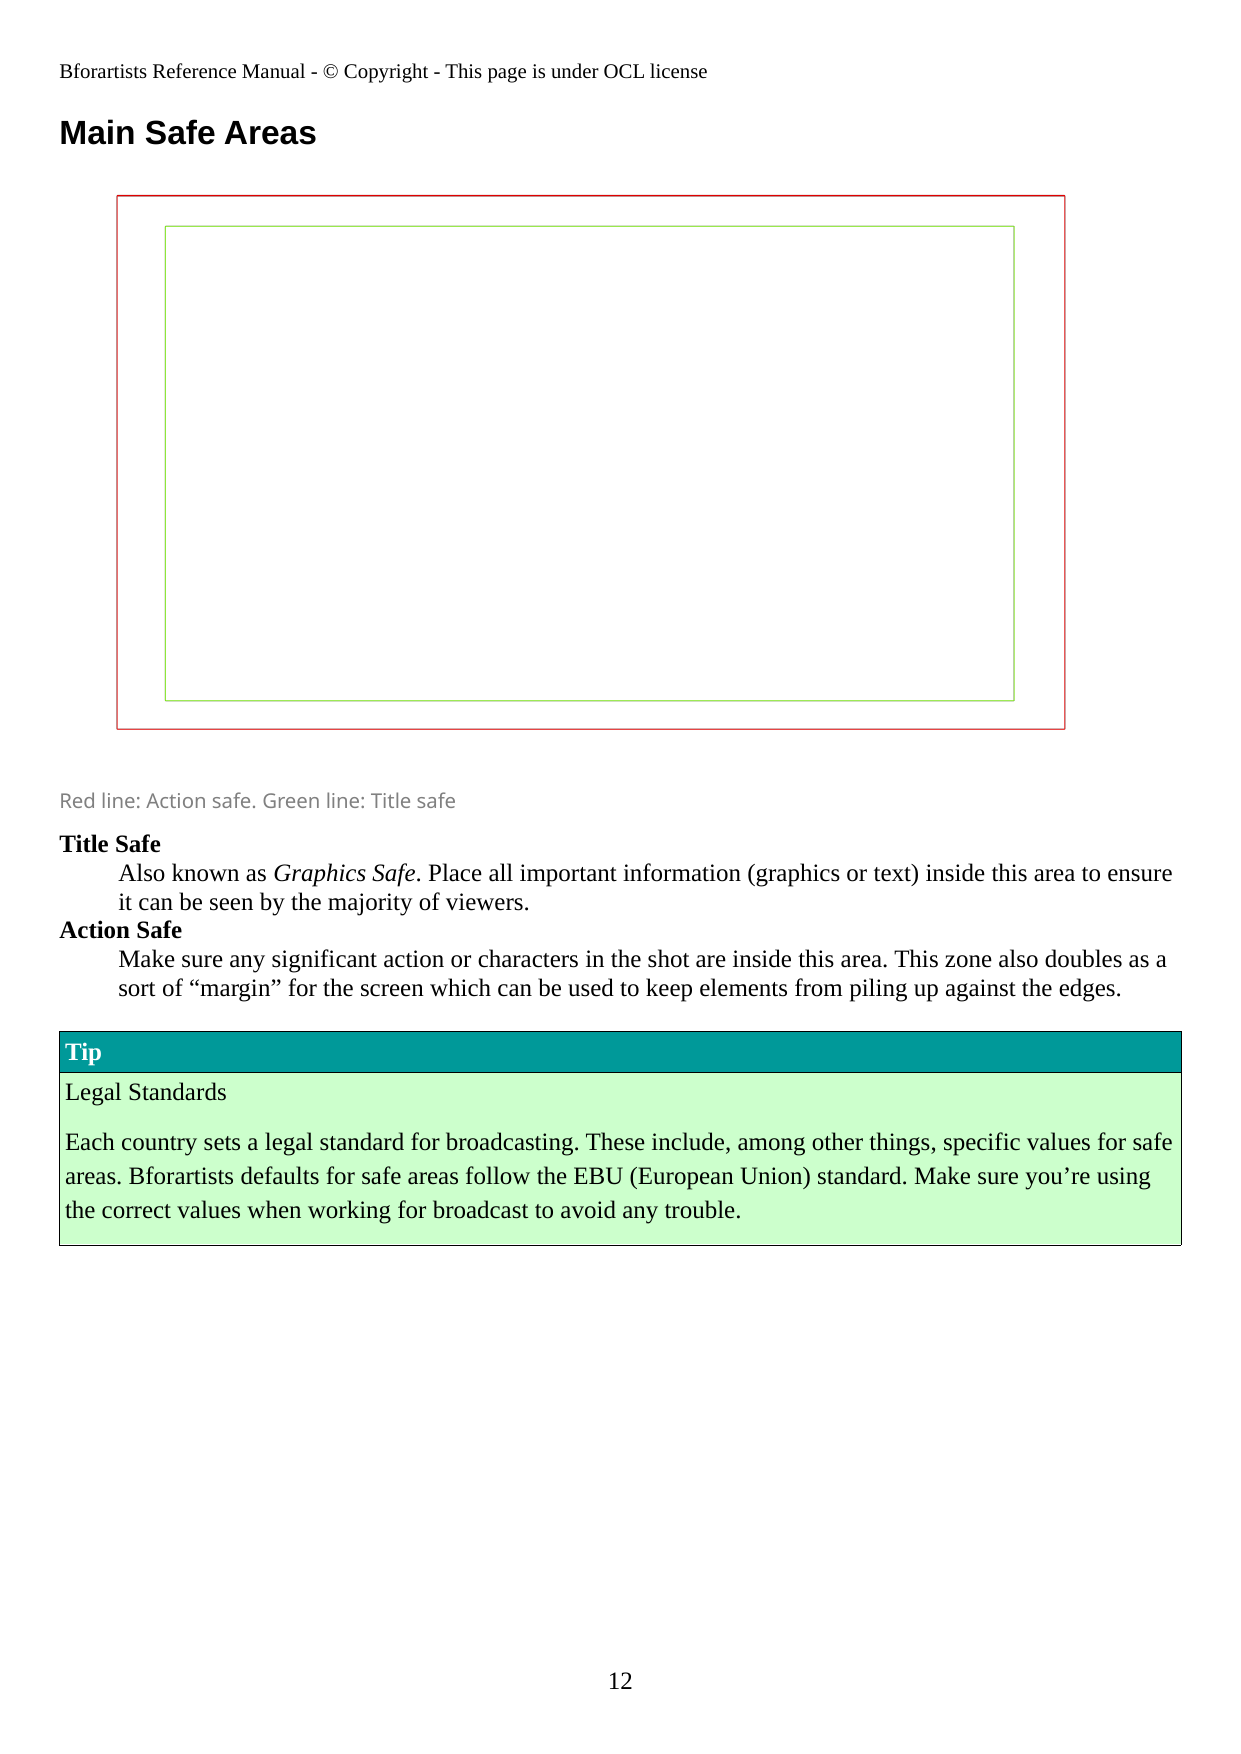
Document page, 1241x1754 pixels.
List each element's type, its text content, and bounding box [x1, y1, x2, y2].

picture [59, 163, 1123, 758]
subtitle Title Safe [59, 829, 1181, 858]
list Also known as Graphics Safe. Place all important information (graphics or text) inside this area to ensure it can be seen by the majority of viewers. [118, 858, 1181, 916]
subtitle Action Safe [59, 916, 1181, 944]
table_header Tip [60, 1032, 1181, 1072]
text Red line: Action safe. Green line: Title safe [59, 783, 1181, 815]
subtitle Main Safe Areas [59, 113, 1181, 151]
table_cell Legal Standards Each country sets a legal standard for broadcasting. These include, among other things, specific values for safe areas. Bforartists defaults for safe areas follow the EBU (European Union) standard. Make sure you’re using the correct values when working for broadcast to avoid any trouble. [60, 1073, 1181, 1244]
list Make sure any significant action or characters in the shot are inside this area. This zone also doubles as a sort of “margin” for the screen which can be used to keep elements from piling up against the edges. [118, 944, 1181, 1002]
